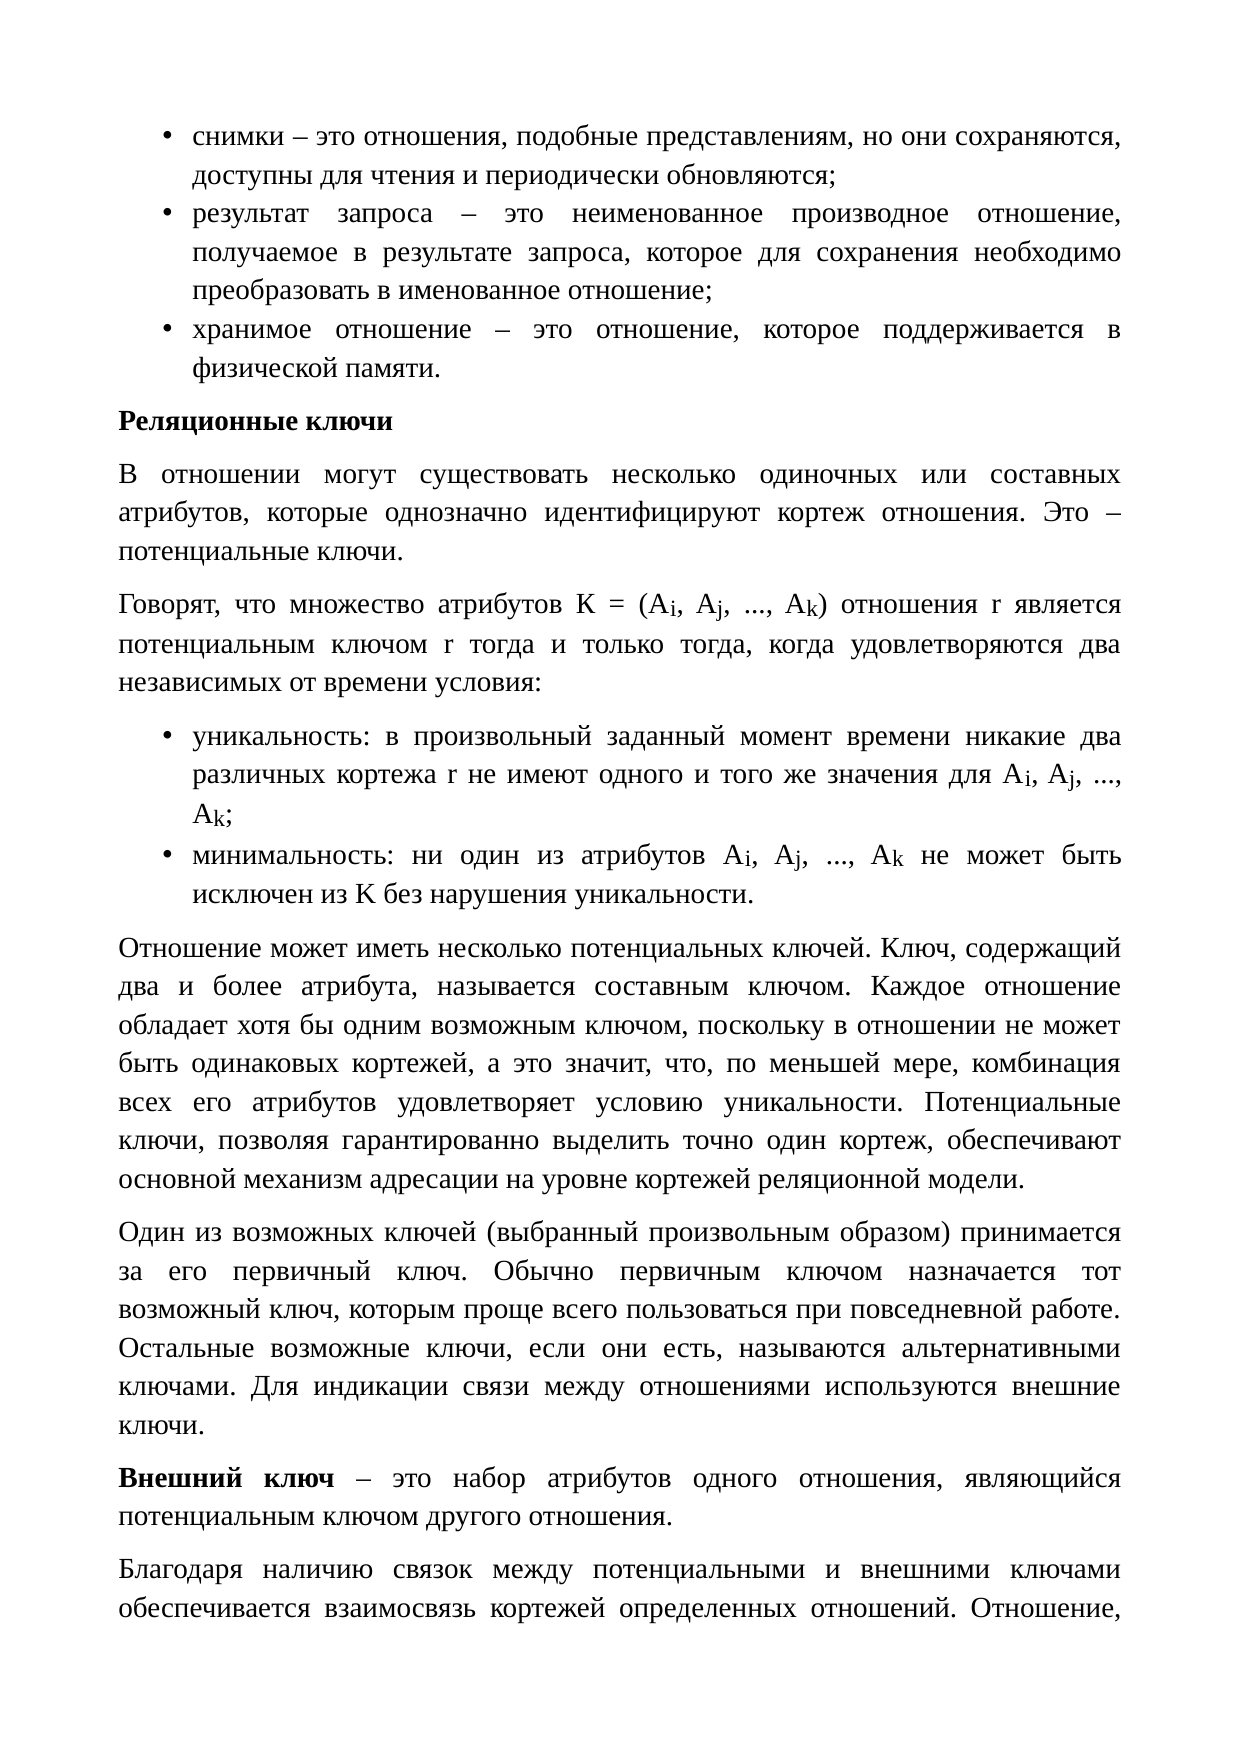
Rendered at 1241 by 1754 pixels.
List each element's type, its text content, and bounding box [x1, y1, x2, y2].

list снимки – это отношения, подобные представлениям, но они сохраняются, доступны для чтения и периодически обновляются; [162, 118, 1122, 190]
list результат запроса – это неименованное производное отношение, получаемое в результате запроса, которое для сохранения необходимо преобразовать в именованное отношение; [162, 195, 1122, 306]
text Внешний ключ – это набор атрибутов одного отношения, являющийся потенциальным ключом другого отношения. [118, 1460, 1122, 1532]
list уникальность: в произвольный заданный момент времени никакие два различных кортежа r не имеют одного и того же значения для Ai, Aj, ..., Ak; [162, 718, 1122, 832]
text Говорят, что множество атрибутов К = (Ai, Aj, ..., Ak) отношения r является потенциальным ключом r тогда и только тогда, когда удовлетворяются два независимых от времени условия: [118, 586, 1122, 698]
text Реляционные ключи [118, 403, 1122, 436]
text В отношении могут существовать несколько одиночных или составных атрибутов, которые однозначно идентифицируют кортеж отношения. Это – потенциальные ключи. [118, 456, 1122, 567]
list хранимое отношение – это отношение, которое поддерживается в физической памяти. [162, 311, 1122, 383]
text Благодаря наличию связок между потенциальными и внешними ключами обеспечивается взаимосвязь кортежей определенных отношений. Отношение, [118, 1552, 1122, 1624]
list минимальность: ни один из атрибутов Ai, Aj, ..., Ak не может быть исключен из K без нарушения уникальности. [162, 837, 1122, 910]
text Один из возможных ключей (выбранный произвольным образом) принимается за его первичный ключ. Обычно первичным ключом назначается тот возможный ключ, которым проще всего пользоваться при повседневной работе. Остальные возможные ключи, если они есть, называются альтернативными ключами. Для индикации связи между отношениями используются внешние ключи. [118, 1214, 1122, 1440]
text Отношение может иметь несколько потенциальных ключей. Ключ, содержащий два и более атрибута, называется составным ключом. Каждое отношение обладает хотя бы одним возможным ключом, поскольку в отношении не может быть одинаковых кортежей, а это значит, что, по меньшей мере, комбинация всех его атрибутов удовлетворяет условию уникальности. Потенциальные ключи, позволяя гарантированно выделить точно один кортеж, обеспечивают основной механизм адресации на уровне кортежей реляционной модели. [118, 930, 1122, 1194]
